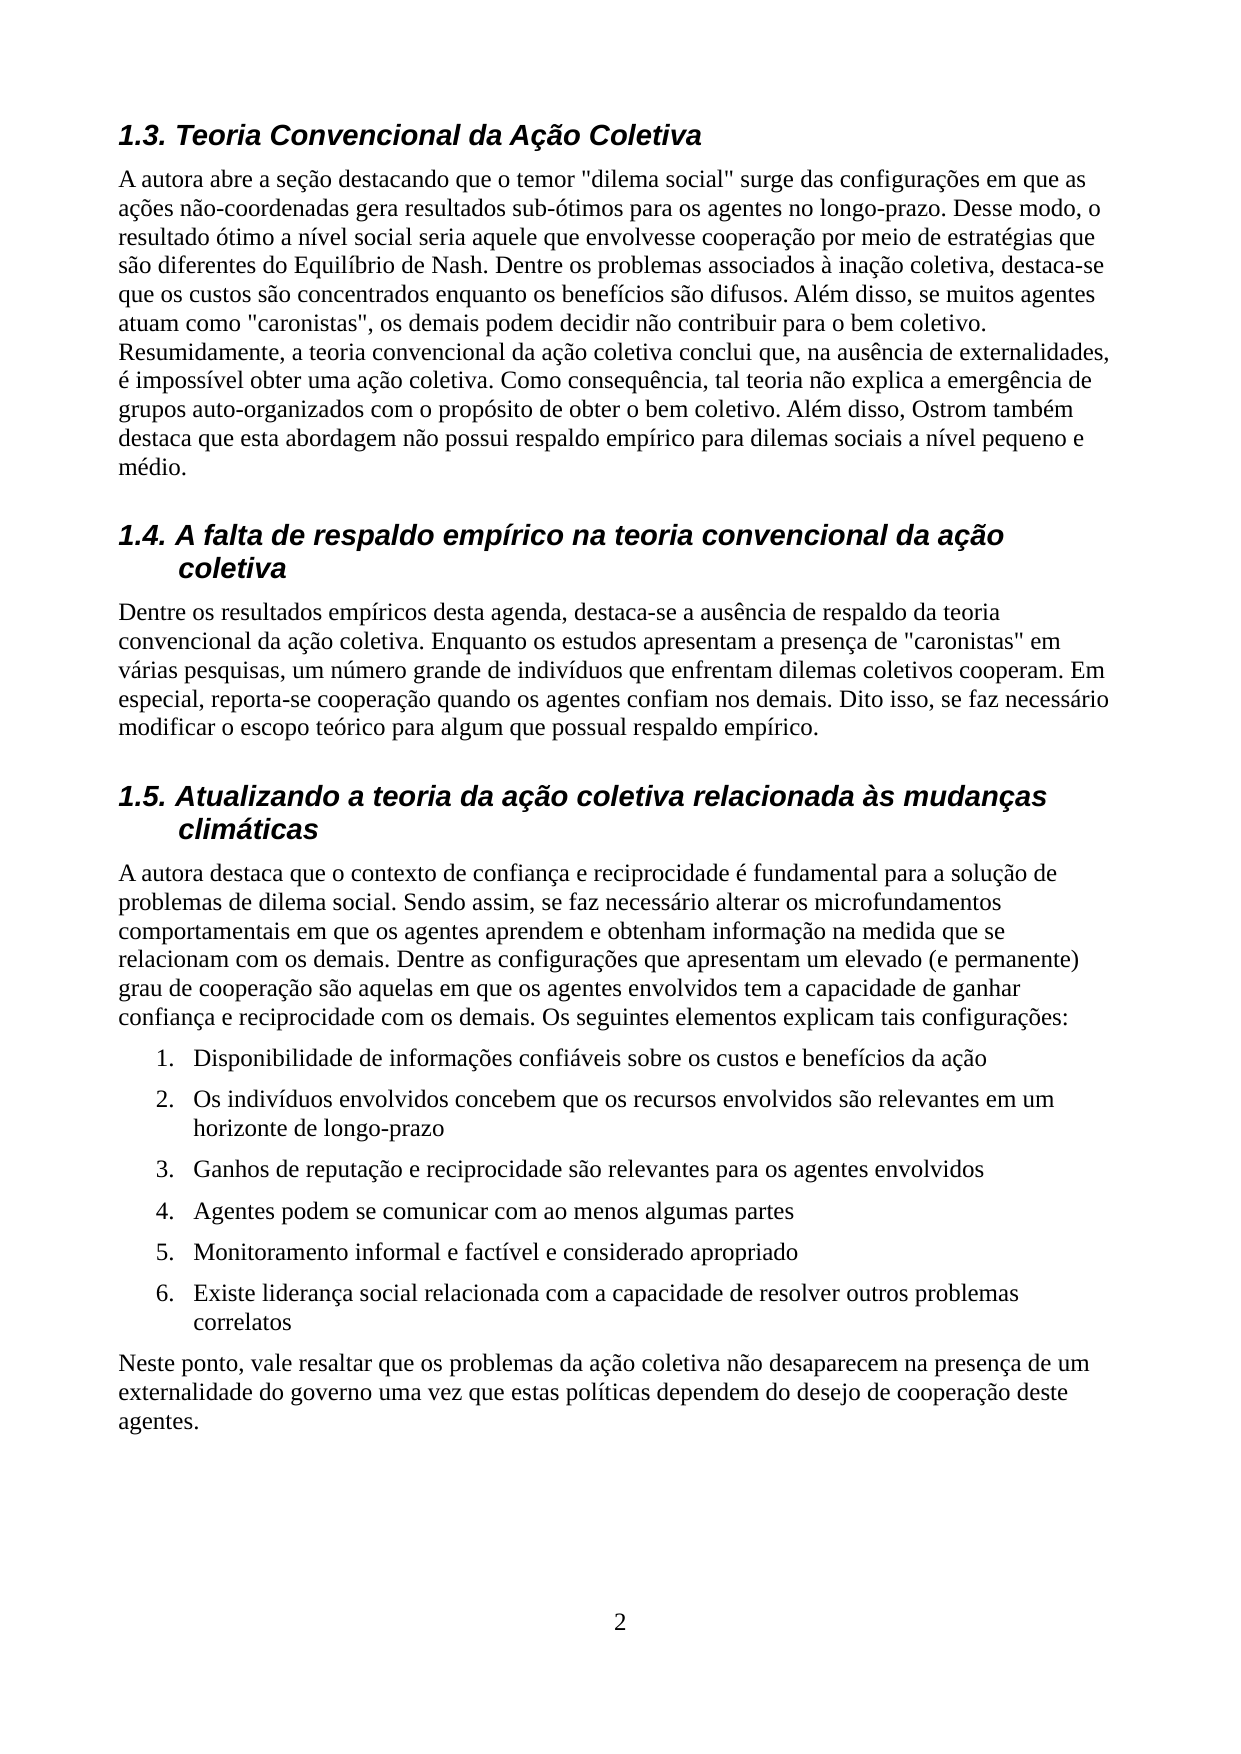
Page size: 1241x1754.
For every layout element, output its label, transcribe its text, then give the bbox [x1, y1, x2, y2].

list Monitoramento informal e factível e considerado apropriado [156, 1237, 1122, 1266]
subtitle A falta de respaldo empírico na teoria convencional da ação coletiva [118, 518, 1122, 585]
list Disponibilidade de informações confiáveis sobre os custos e benefícios da ação [156, 1043, 1122, 1072]
subtitle Atualizando a teoria da ação coletiva relacionada às mudanças climáticas [118, 779, 1122, 846]
subtitle Teoria Convencional da Ação Coletiva [118, 118, 1122, 152]
list Ganhos de reputação e reciprocidade são relevantes para os agentes envolvidos [156, 1154, 1122, 1183]
text Dentre os resultados empíricos desta agenda, destaca-se a ausência de respaldo da teoria convencional da ação coletiva. Enquanto os estudos apresentam a presença de "caronistas" em várias pesquisas, um número grande de indivíduos que enfrentam dilemas coletivos cooperam. Em especial, reporta-se cooperação quando os agentes confiam nos demais. Dito isso, se faz necessário modificar o escopo teórico para algum que possual respaldo empírico. [118, 597, 1122, 741]
text A autora destaca que o contexto de confiança e reciprocidade é fundamental para a solução de problemas de dilema social. Sendo assim, se faz necessário alterar os microfundamentos comportamentais em que os agentes aprendem e obtenham informação na medida que se relacionam com os demais. Dentre as configurações que apresentam um elevado (e permanente) grau de cooperação são aquelas em que os agentes envolvidos tem a capacidade de ganhar confiança e reciprocidade com os demais. Os seguintes elementos explicam tais configurações: [118, 858, 1122, 1031]
list Existe liderança social relacionada com a capacidade de resolver outros problemas correlatos [156, 1278, 1122, 1336]
list Os indivíduos envolvidos concebem que os recursos envolvidos são relevantes em um horizonte de longo-prazo [156, 1084, 1122, 1142]
list Agentes podem se comunicar com ao menos algumas partes [156, 1196, 1122, 1224]
text Neste ponto, vale resaltar que os problemas da ação coletiva não desaparecem na presença de um externalidade do governo uma vez que estas políticas dependem do desejo de cooperação deste agentes. [118, 1348, 1122, 1434]
text A autora abre a seção destacando que o temor "dilema social" surge das configurações em que as ações não-coordenadas gera resultados sub-ótimos para os agentes no longo-prazo. Desse modo, o resultado ótimo a nível social seria aquele que envolvesse cooperação por meio de estratégias que são diferentes do Equilíbrio de Nash. Dentre os problemas associados à inação coletiva, destaca-se que os custos são concentrados enquanto os benefícios são difusos. Além disso, se muitos agentes atuam como "caronistas", os demais podem decidir não contribuir para o bem coletivo. Resumidamente, a teoria convencional da ação coletiva conclui que, na ausência de externalidades, é impossível obter uma ação coletiva. Como consequência, tal teoria não explica a emergência de grupos auto-organizados com o propósito de obter o bem coletivo. Além disso, Ostrom também destaca que esta abordagem não possui respaldo empírico para dilemas sociais a nível pequeno e médio. [118, 164, 1122, 480]
